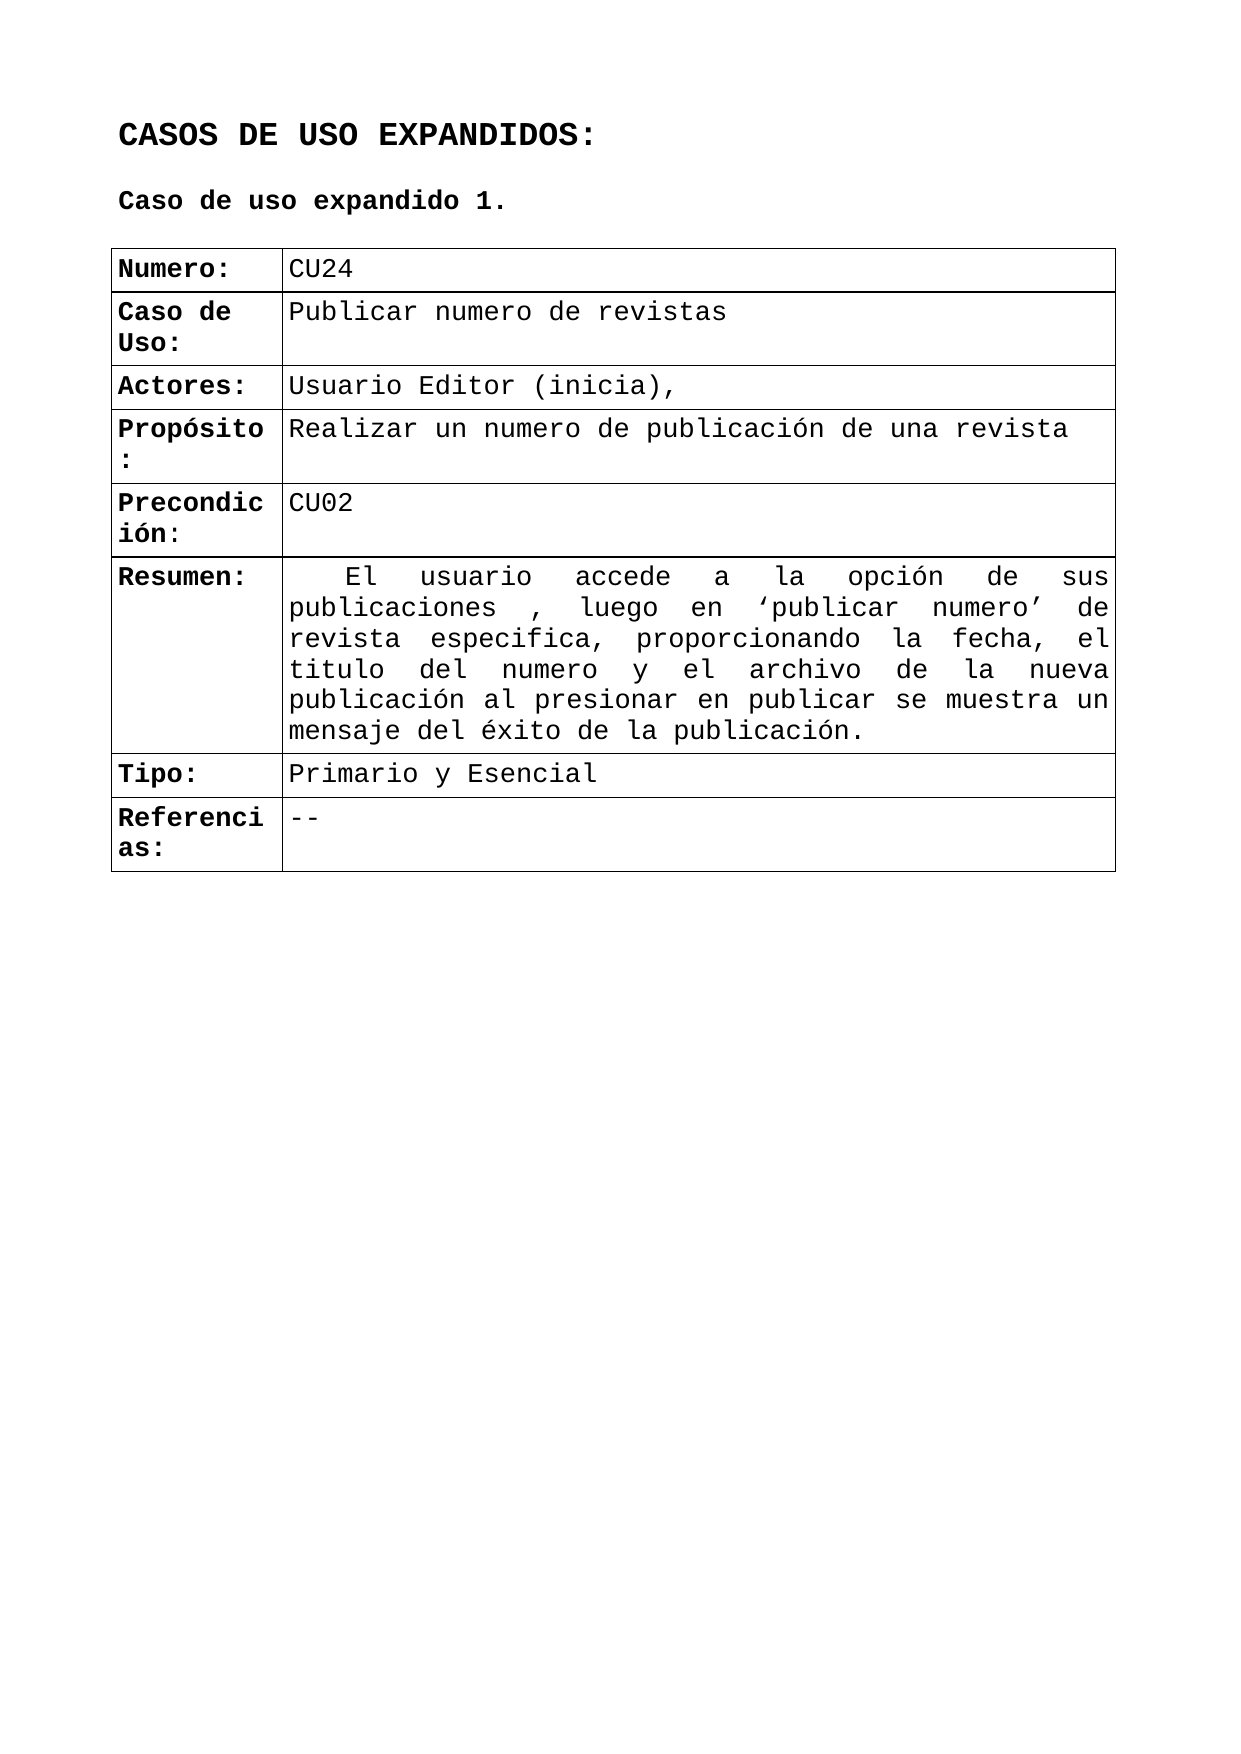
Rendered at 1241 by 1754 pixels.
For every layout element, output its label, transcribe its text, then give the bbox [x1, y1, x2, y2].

table_cell Resumen: [112, 558, 282, 753]
table_cell Publicar numero de revistas [283, 293, 1115, 365]
table_cell El usuario accede a la opción de sus publicaciones , luego en ‘publicar numero’ de revista especifica, proporcionando la fecha, el titulo del numero y el archivo de la nueva publicación al presionar en publicar se muestra un mensaje del éxito de la publicación. [283, 558, 1115, 753]
table_cell Realizar un numero de publicación de una revista [283, 410, 1115, 482]
table_cell Usuario Editor (inicia), [283, 366, 1115, 408]
table_cell CU02 [283, 484, 1115, 556]
table_cell Precondición: [112, 484, 282, 556]
table_cell Primario y Esencial [283, 754, 1115, 797]
table_cell Actores: [112, 366, 282, 408]
table_cell Referencias: [112, 798, 282, 871]
table_cell Propósito: [112, 410, 282, 482]
table_header CU24 [283, 249, 1115, 291]
table_cell Caso de Uso: [112, 293, 282, 365]
text Caso de uso expandido 1. [118, 187, 1122, 217]
text CASOS DE USO EXPANDIDOS: [118, 118, 1122, 156]
table_header Numero: [112, 249, 282, 291]
table_cell Tipo: [112, 754, 282, 797]
table_cell -- [283, 798, 1115, 871]
